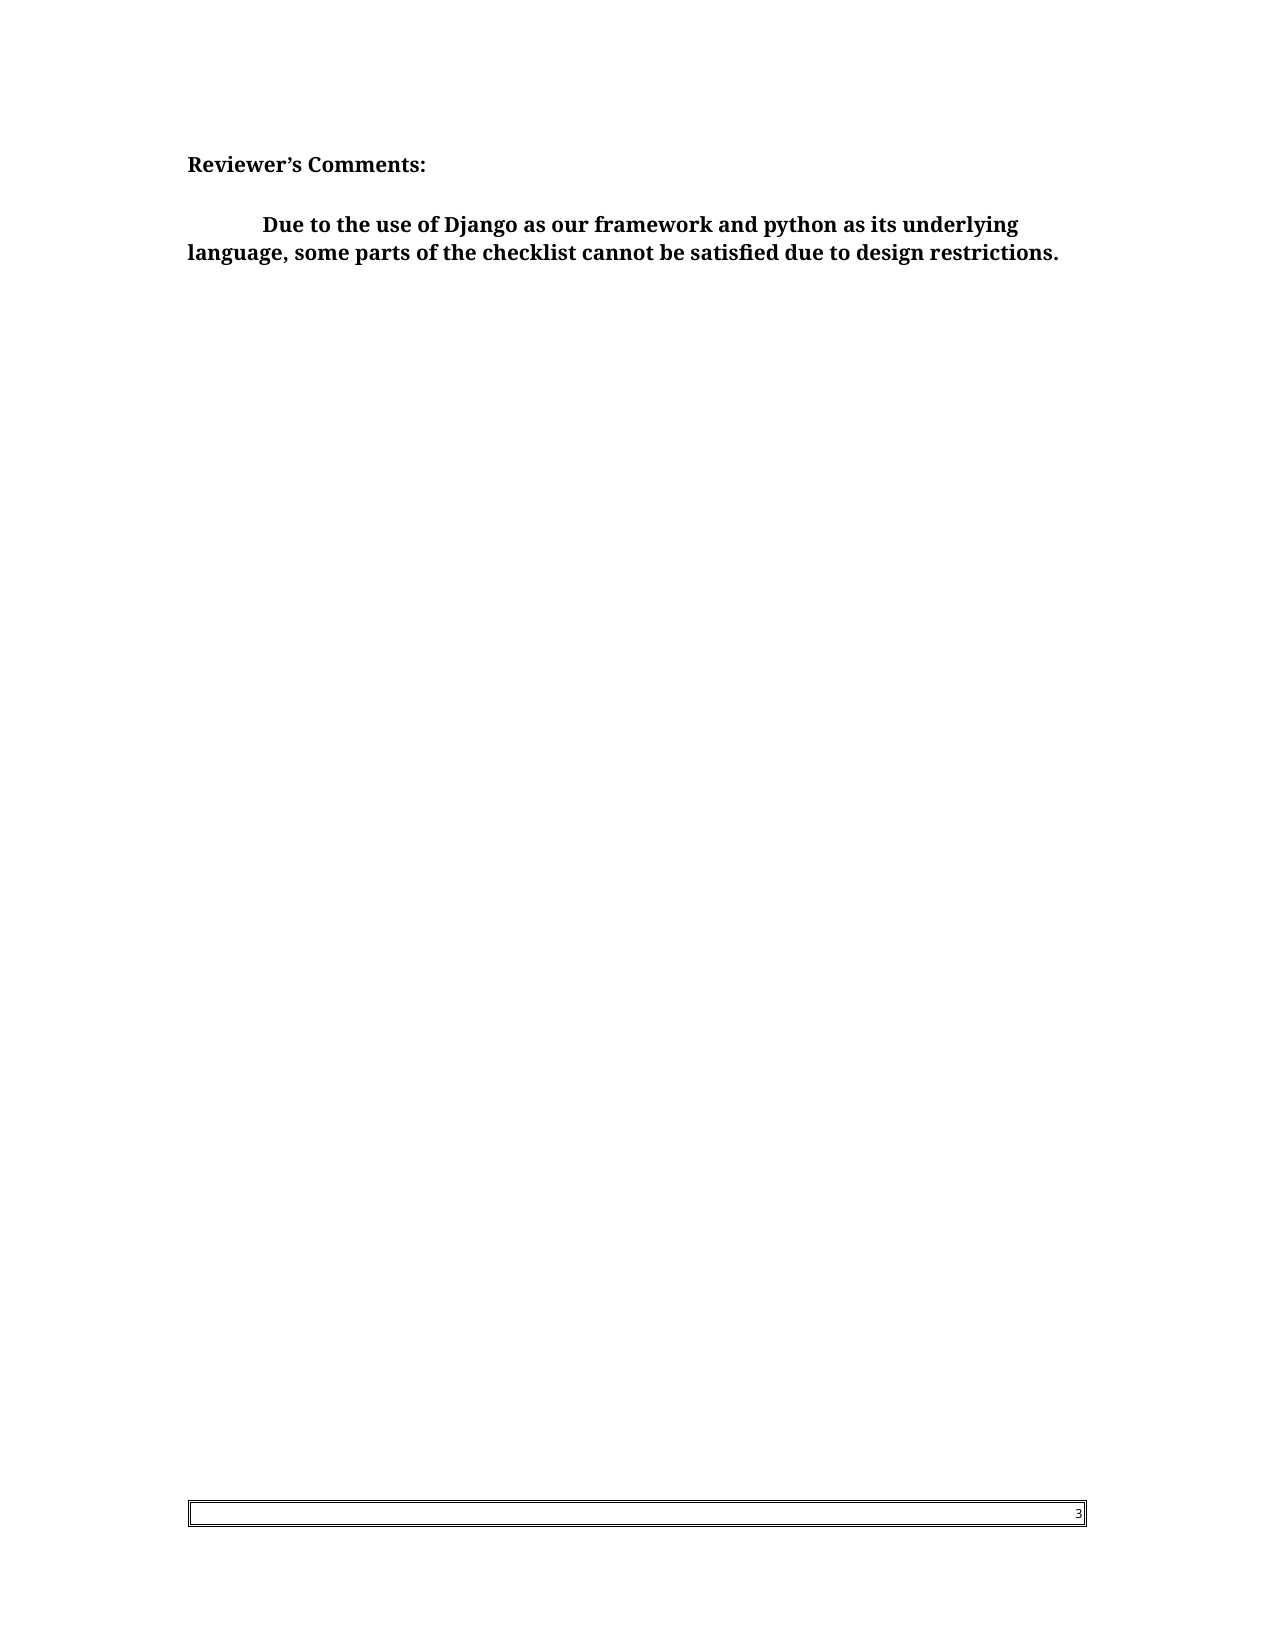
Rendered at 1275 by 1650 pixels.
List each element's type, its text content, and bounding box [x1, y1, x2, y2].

subtitle Due to the use of Django as our framework and python as its underlying language, some parts of the checklist cannot be satisfied due to design restrictions. [187, 210, 1087, 295]
subtitle Reviewer’s Comments: [187, 150, 1087, 178]
